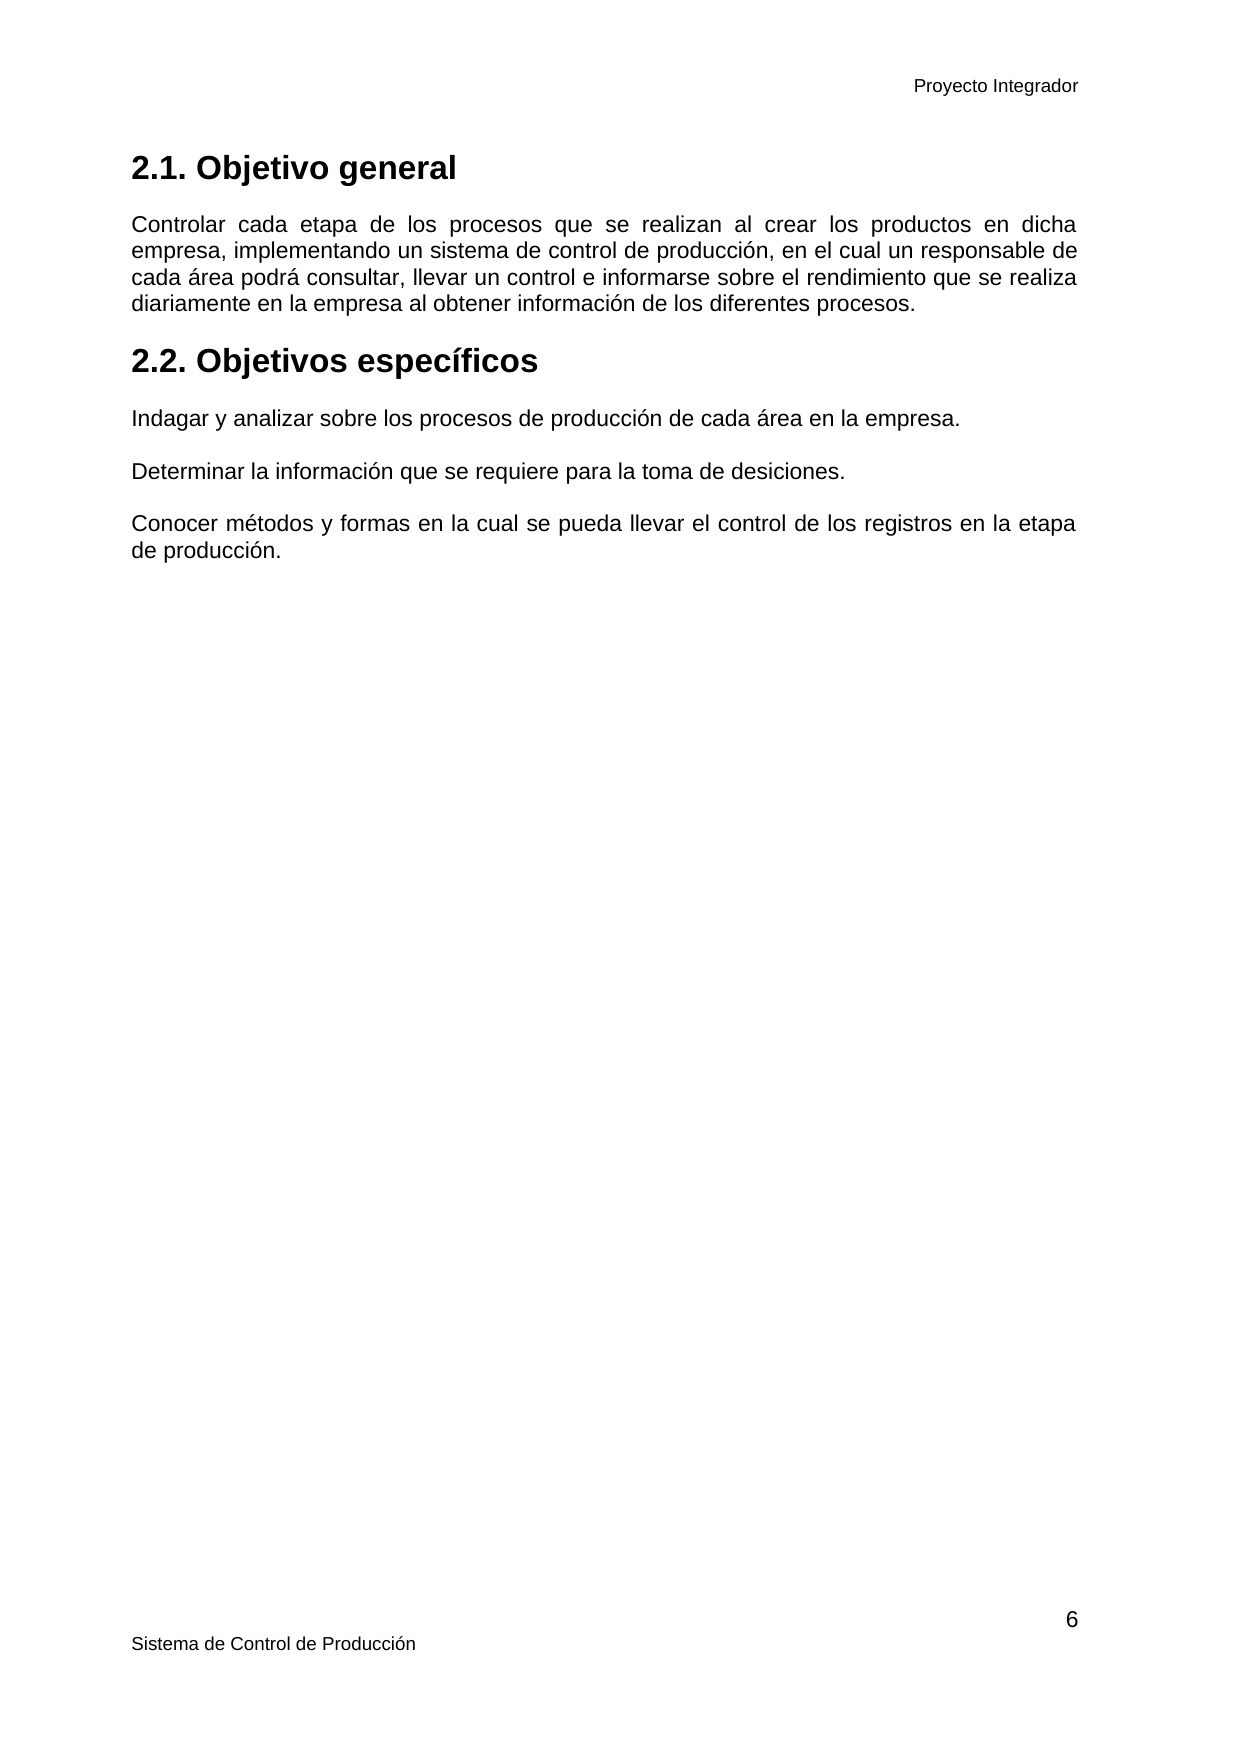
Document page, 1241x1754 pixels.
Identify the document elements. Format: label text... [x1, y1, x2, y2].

text Conocer métodos y formas en la cual se pueda llevar el control de los registros en la etapa de producción. [131, 510, 1078, 563]
text Controlar cada etapa de los procesos que se realizan al crear los productos en dicha empresa, implementando un sistema de control de producción, en el cual un responsable de cada área podrá consultar, llevar un control e informarse sobre el rendimiento que se realiza diariamente en la empresa al obtener información de los diferentes procesos. [131, 211, 1078, 317]
text Determinar la información que se requiere para la toma de desiciones. [131, 458, 1078, 484]
subtitle 2.1. Objetivo general [131, 148, 1078, 186]
subtitle 2.2. Objetivos específicos [131, 342, 1078, 380]
text Indagar y analizar sobre los procesos de producción de cada área en la empresa. [131, 405, 1078, 431]
